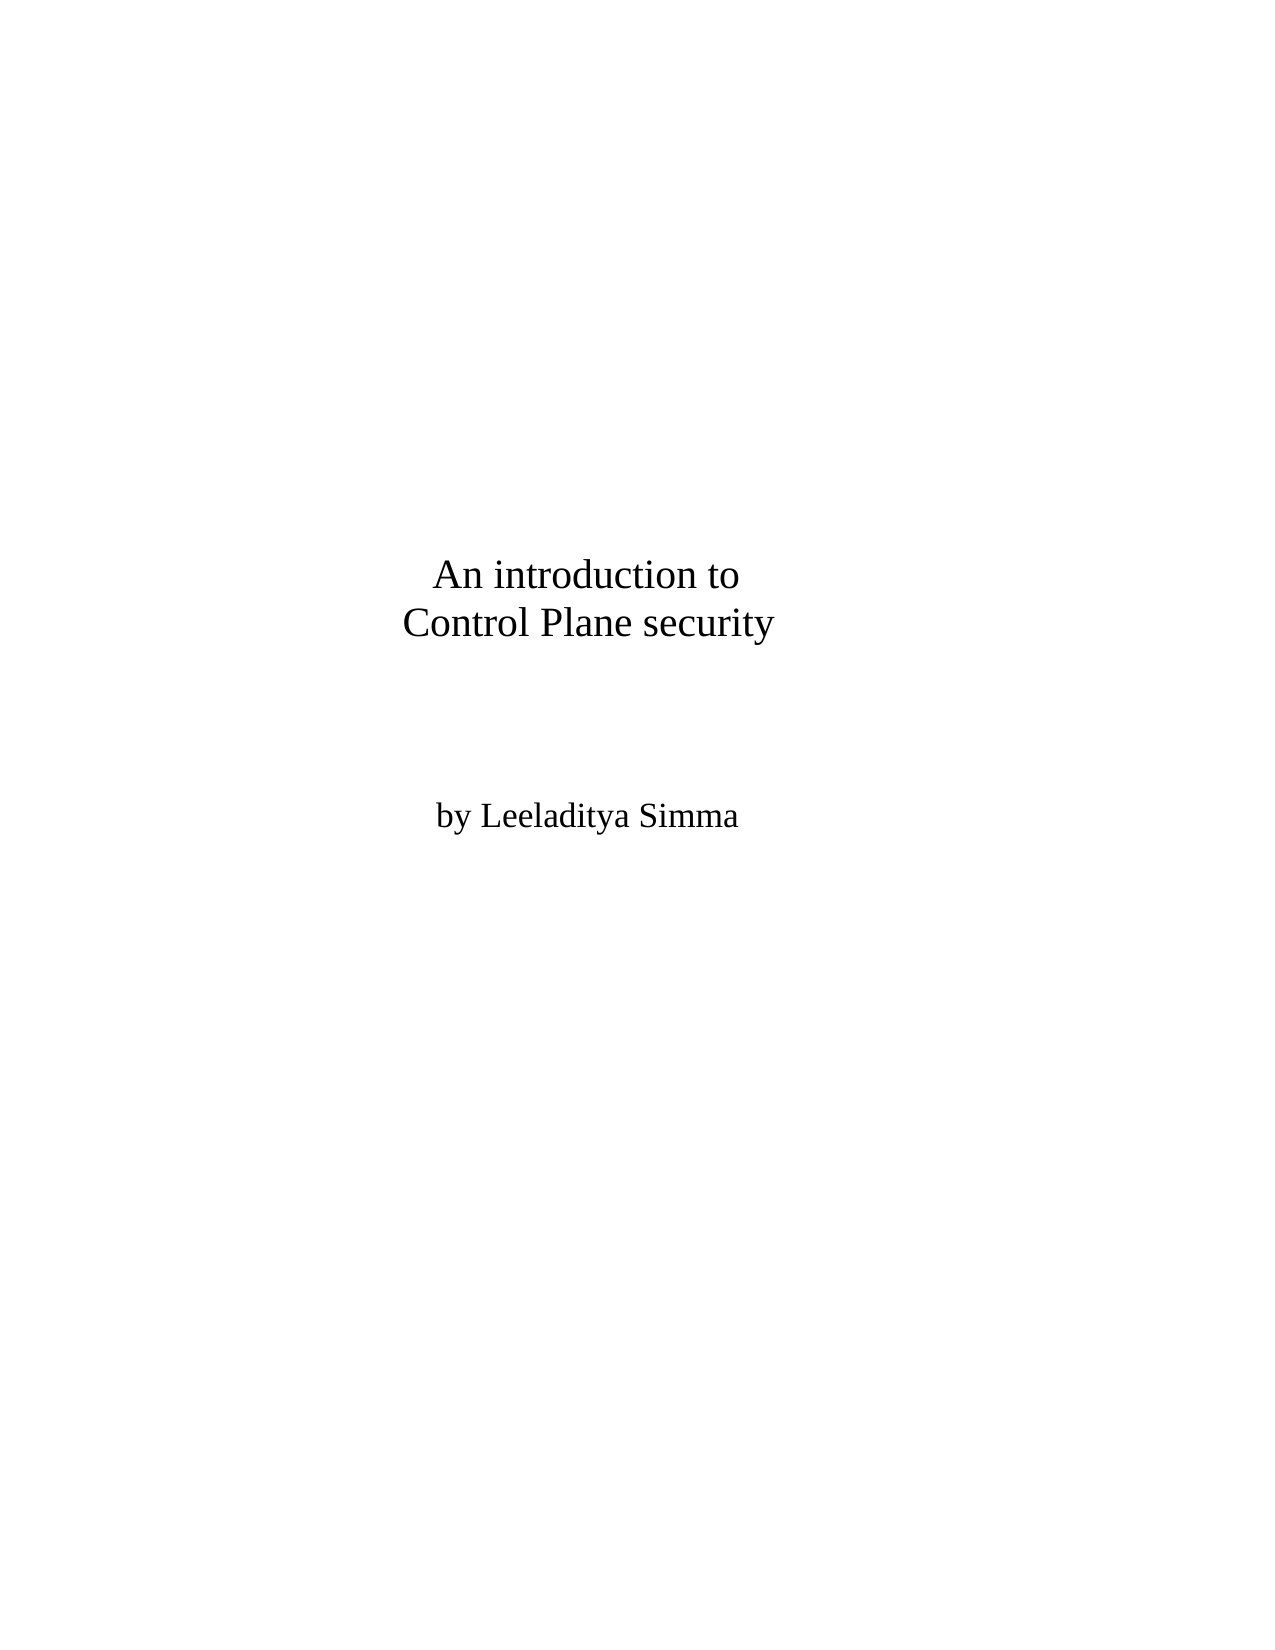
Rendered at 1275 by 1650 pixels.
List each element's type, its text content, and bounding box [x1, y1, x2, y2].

text by Leeladitya Simma [118, 789, 1157, 837]
text An introduction to [118, 549, 1157, 597]
text Control Plane security [118, 597, 1157, 645]
